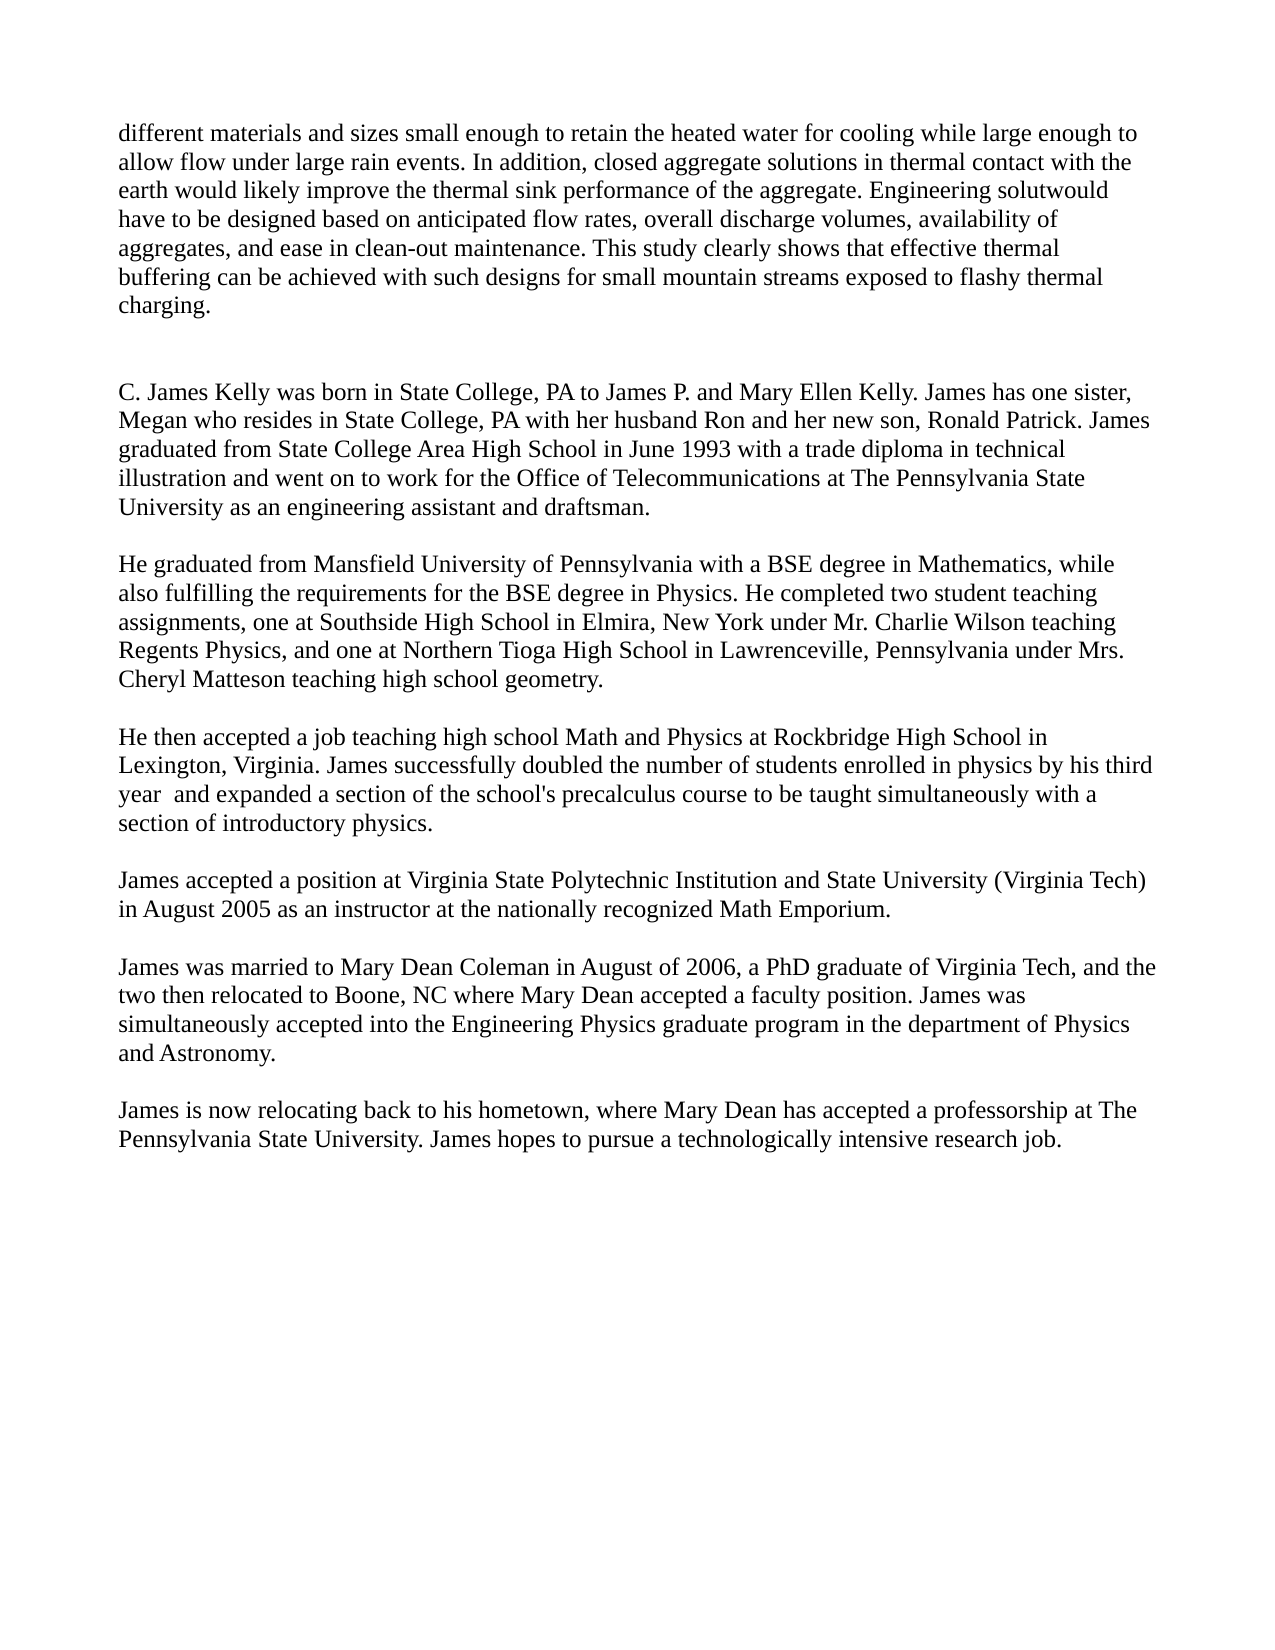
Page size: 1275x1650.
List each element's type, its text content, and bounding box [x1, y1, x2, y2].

text James was married to Mary Dean Coleman in August of 2006, a PhD graduate of Virginia Tech, and the two then relocated to Boone, NC where Mary Dean accepted a faculty position. James was simultaneously accepted into the Engineering Physics graduate program in the department of Physics and Astronomy. [118, 952, 1157, 1067]
text James accepted a position at Virginia State Polytechnic Institution and State University (Virginia Tech) in August 2005 as an instructor at the nationally recognized Math Emporium. [118, 866, 1157, 923]
text C. James Kelly was born in State College, PA to James P. and Mary Ellen Kelly. James has one sister, Megan who resides in State College, PA with her husband Ron and her new son, Ronald Patrick. James graduated from State College Area High School in June 1993 with a trade diploma in technical illustration and went on to work for the Office of Telecommunications at The Pennsylvania State University as an engineering assistant and draftsman. [118, 377, 1157, 521]
text different materials and sizes small enough to retain the heated water for cooling while large enough to allow flow under large rain events. In addition, closed aggregate solutions in thermal contact with the earth would likely improve the thermal sink performance of the aggregate. Engineering solutwould have to be designed based on anticipated flow rates, overall discharge volumes, availability of aggregates, and ease in clean-out maintenance. This study clearly shows that effective thermal buffering can be achieved with such designs for small mountain streams exposed to flashy thermal charging. [118, 118, 1157, 319]
text He graduated from Mansfield University of Pennsylvania with a BSE degree in Mathematics, while also fulfilling the requirements for the BSE degree in Physics. He completed two student teaching assignments, one at Southside High School in Elmira, New York under Mr. Charlie Wilson teaching Regents Physics, and one at Northern Tioga High School in Lawrenceville, Pennsylvania under Mrs. Cheryl Matteson teaching high school geometry. [118, 549, 1157, 693]
text He then accepted a job teaching high school Math and Physics at Rockbridge High School in Lexington, Virginia. James successfully doubled the number of students enrolled in physics by his third year and expanded a section of the school's precalculus course to be taught simultaneously with a section of introductory physics. [118, 722, 1157, 837]
text James is now relocating back to his hometown, where Mary Dean has accepted a professorship at The Pennsylvania State University. James hopes to pursue a technologically intensive research job. [118, 1096, 1157, 1153]
